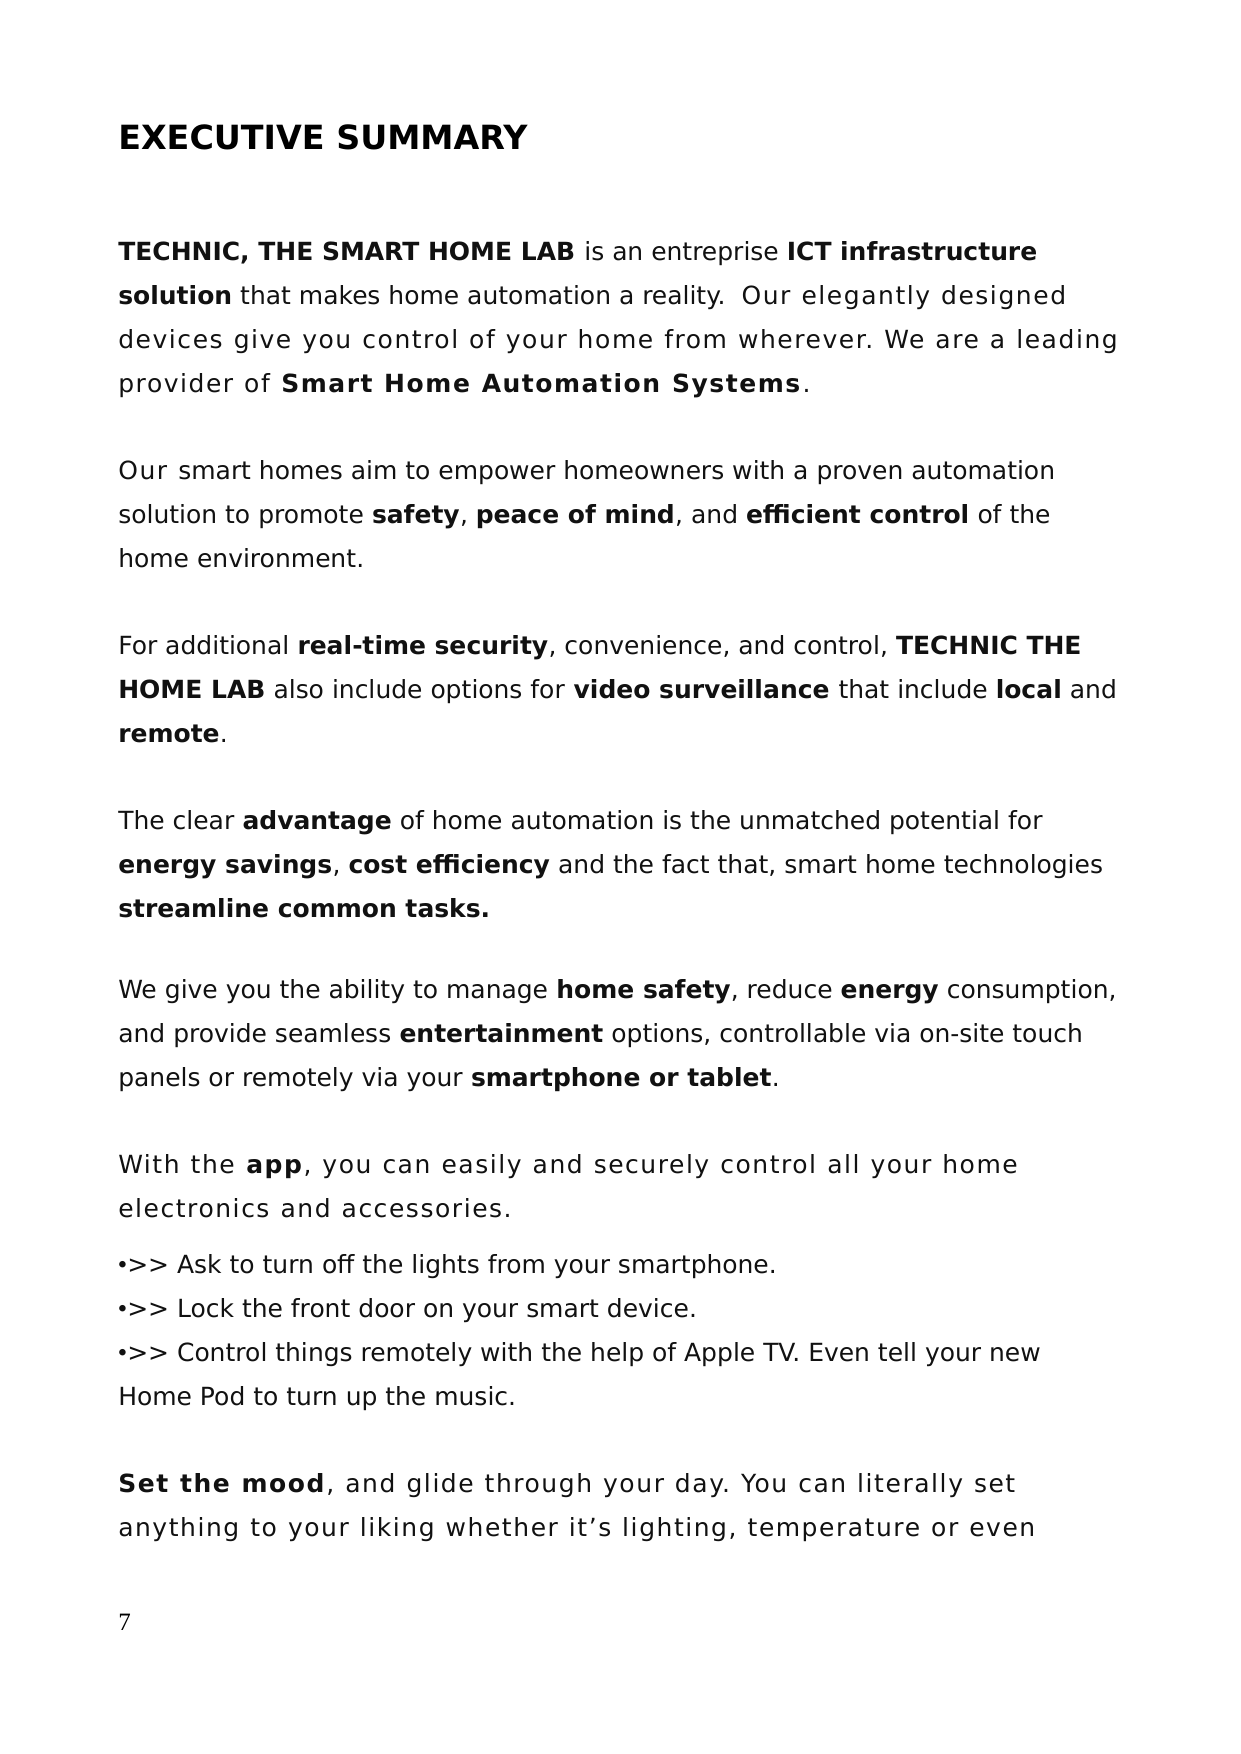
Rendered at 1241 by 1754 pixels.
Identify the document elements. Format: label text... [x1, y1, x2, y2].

text TECHNIC, THE SMART HOME LAB is an entreprise ICT infrastructure solution that makes home automation a reality. Our elegantly designed devices give you control of your home from wherever. We are a leading provider of Smart Home Automation Systems. [118, 237, 1122, 398]
list >> Ask to turn off the lights from your smartphone. [118, 1251, 1122, 1280]
list The clear advantage of home automation is the unmatched potential for energy savings, cost efficiency and the fact that, smart home technologies streamline common tasks. [118, 806, 1122, 923]
list For additional real-time security, convenience, and control, TECHNIC THE HOME LAB also include options for video surveillance that include local and remote. [118, 631, 1122, 748]
list >> Control things remotely with the help of Apple TV. Even tell your new Home Pod to turn up the music. [118, 1338, 1122, 1411]
text We give you the ability to manage home safety, reduce energy consumption, and provide seamless entertainment options, controllable via on-site touch panels or remotely via your smartphone or tablet. [118, 976, 1122, 1092]
text Set the mood, and glide through your day. You can literally set anything to your liking whether it’s lighting, temperature or even [118, 1426, 1122, 1542]
text With the app, you can easily and securely control all your home electronics and accessories. [118, 1151, 1122, 1224]
list >> Lock the front door on your smart device. [118, 1294, 1122, 1324]
subtitle EXECUTIVE SUMMARY [118, 118, 1122, 157]
text Our smart homes aim to empower homeowners with a proven automation solution to promote safety, peace of mind, and efficient control of the home environment. [118, 456, 1122, 573]
